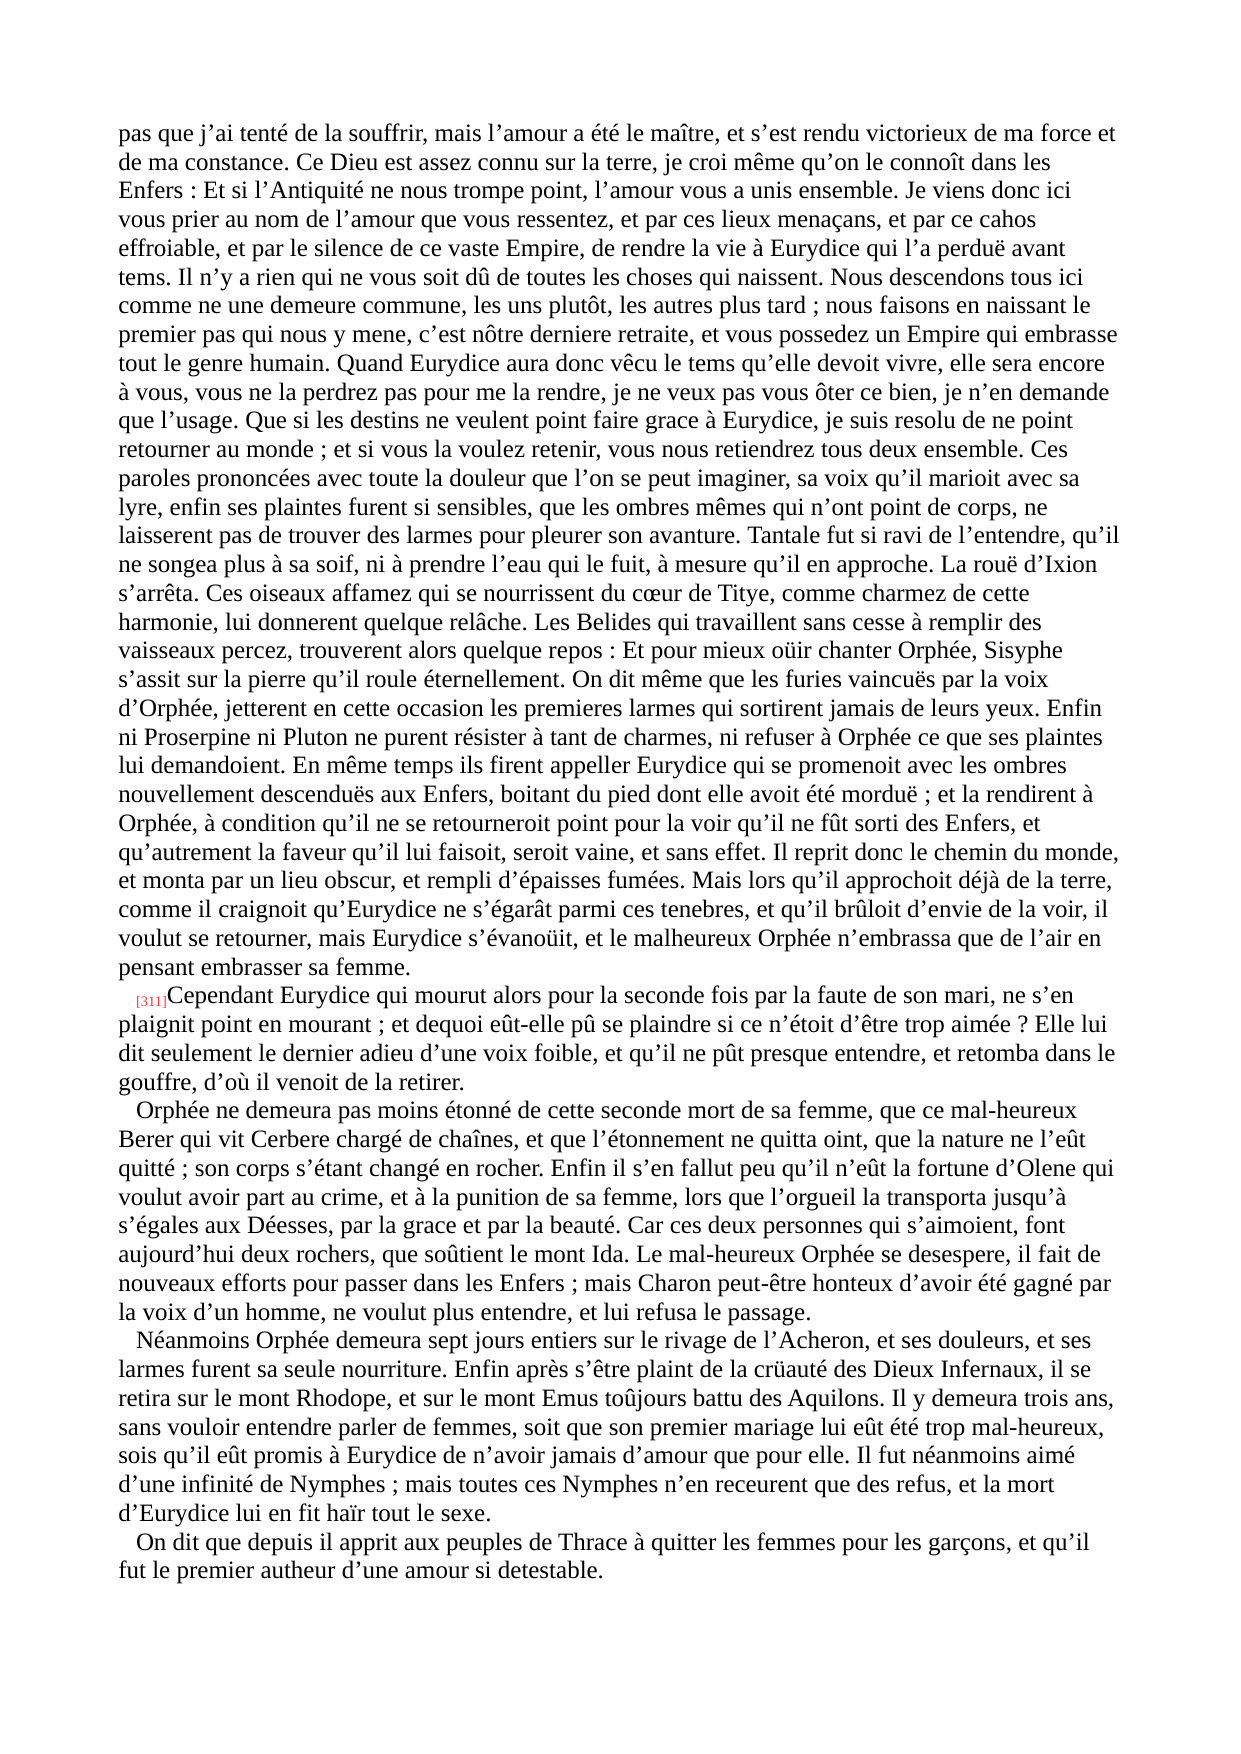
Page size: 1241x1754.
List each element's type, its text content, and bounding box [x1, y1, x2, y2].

text Orphée ne demeura pas moins étonné de cette seconde mort de sa femme, que ce mal-heureux Berer qui vit Cerbere chargé de chaînes, et que l’étonnement ne quitta oint, que la nature ne l’eût quitté ; son corps s’étant changé en rocher. Enfin il s’en fallut peu qu’il n’eût la fortune d’Olene qui voulut avoir part au crime, et à la punition de sa femme, lors que l’orgueil la transporta jusqu’à s’égales aux Déesses, par la grace et par la beauté. Car ces deux personnes qui s’aimoient, font aujourd’hui deux rochers, que soûtient le mont Ida. Le mal-heureux Orphée se desespere, il fait de nouveaux efforts pour passer dans les Enfers ; mais Charon peut-être honteux d’avoir été gagné par la voix d’un homme, ne voulut plus entendre, et lui refusa le passage. [118, 1096, 1122, 1326]
text pas que j’ai tenté de la souffrir, mais l’amour a été le maître, et s’est rendu victorieux de ma force et de ma constance. Ce Dieu est assez connu sur la terre, je croi même qu’on le connoît dans les Enfers : Et si l’Antiquité ne nous trompe point, l’amour vous a unis ensemble. Je viens donc ici vous prier au nom de l’amour que vous ressentez, et par ces lieux menaçans, et par ce cahos effroiable, et par le silence de ce vaste Empire, de rendre la vie à Eurydice qui l’a perduë avant tems. Il n’y a rien qui ne vous soit dû de toutes les choses qui naissent. Nous descendons tous ici comme ne une demeure commune, les uns plutôt, les autres plus tard ; nous faisons en naissant le premier pas qui nous y mene, c’est nôtre derniere retraite, et vous possedez un Empire qui embrasse tout le genre humain. Quand Eurydice aura donc vêcu le tems qu’elle devoit vivre, elle sera encore à vous, vous ne la perdrez pas pour me la rendre, je ne veux pas vous ôter ce bien, je n’en demande que l’usage. Que si les destins ne veulent point faire grace à Eurydice, je suis resolu de ne point retourner au monde ; et si vous la voulez retenir, vous nous retiendrez tous deux ensemble. Ces paroles prononcées avec toute la douleur que l’on se peut imaginer, sa voix qu’il marioit avec sa lyre, enfin ses plaintes furent si sensibles, que les ombres mêmes qui n’ont point de corps, ne laisserent pas de trouver des larmes pour pleurer son avanture. Tantale fut si ravi de l’entendre, qu’il ne songea plus à sa soif, ni à prendre l’eau qui le fuit, à mesure qu’il en approche. La rouë d’Ixion s’arrêta. Ces oiseaux affamez qui se nourrissent du cœur de Titye, comme charmez de cette harmonie, lui donnerent quelque relâche. Les Belides qui travaillent sans cesse à remplir des vaisseaux percez, trouverent alors quelque repos : Et pour mieux oüir chanter Orphée, Sisyphe s’assit sur la pierre qu’il roule éternellement. On dit même que les furies vaincuës par la voix d’Orphée, jetterent en cette occasion les premieres larmes qui sortirent jamais de leurs yeux. Enfin ni Proserpine ni Pluton ne purent résister à tant de charmes, ni refuser à Orphée ce que ses plaintes lui demandoient. En même temps ils firent appeller Eurydice qui se promenoit avec les ombres nouvellement descenduës aux Enfers, boitant du pied dont elle avoit été morduë ; et la rendirent à Orphée, à condition qu’il ne se retourneroit point pour la voir qu’il ne fût sorti des Enfers, et qu’autrement la faveur qu’il lui faisoit, seroit vaine, et sans effet. Il reprit donc le chemin du monde, et monta par un lieu obscur, et rempli d’épaisses fumées. Mais lors qu’il approchoit déjà de la terre, comme il craignoit qu’Eurydice ne s’égarât parmi ces tenebres, et qu’il brûloit d’envie de la voir, il voulut se retourner, mais Eurydice s’évanoüit, et le malheureux Orphée n’embrassa que de l’air en pensant embrasser sa femme. [118, 118, 1122, 981]
text [311]Cependant Eurydice qui mourut alors pour la seconde fois par la faute de son mari, ne s’en plaignit point en mourant ; et dequoi eût-elle pû se plaindre si ce n’étoit d’être trop aimée ? Elle lui dit seulement le dernier adieu d’une voix foible, et qu’il ne pût presque entendre, et retomba dans le gouffre, d’où il venoit de la retirer. [118, 981, 1122, 1096]
text On dit que depuis il apprit aux peuples de Thrace à quitter les femmes pour les garçons, et qu’il fut le premier autheur d’une amour si detestable. [118, 1527, 1122, 1584]
text Néanmoins Orphée demeura sept jours entiers sur le rivage de l’Acheron, et ses douleurs, et ses larmes furent sa seule nourriture. Enfin après s’être plaint de la crüauté des Dieux Infernaux, il se retira sur le mont Rhodope, et sur le mont Emus toûjours battu des Aquilons. Il y demeura trois ans, sans vouloir entendre parler de femmes, soit que son premier mariage lui eût été trop mal-heureux, sois qu’il eût promis à Eurydice de n’avoir jamais d’amour que pour elle. Il fut néanmoins aimé d’une infinité de Nymphes ; mais toutes ces Nymphes n’en receurent que des refus, et la mort d’Eurydice lui en fit haïr tout le sexe. [118, 1326, 1122, 1527]
